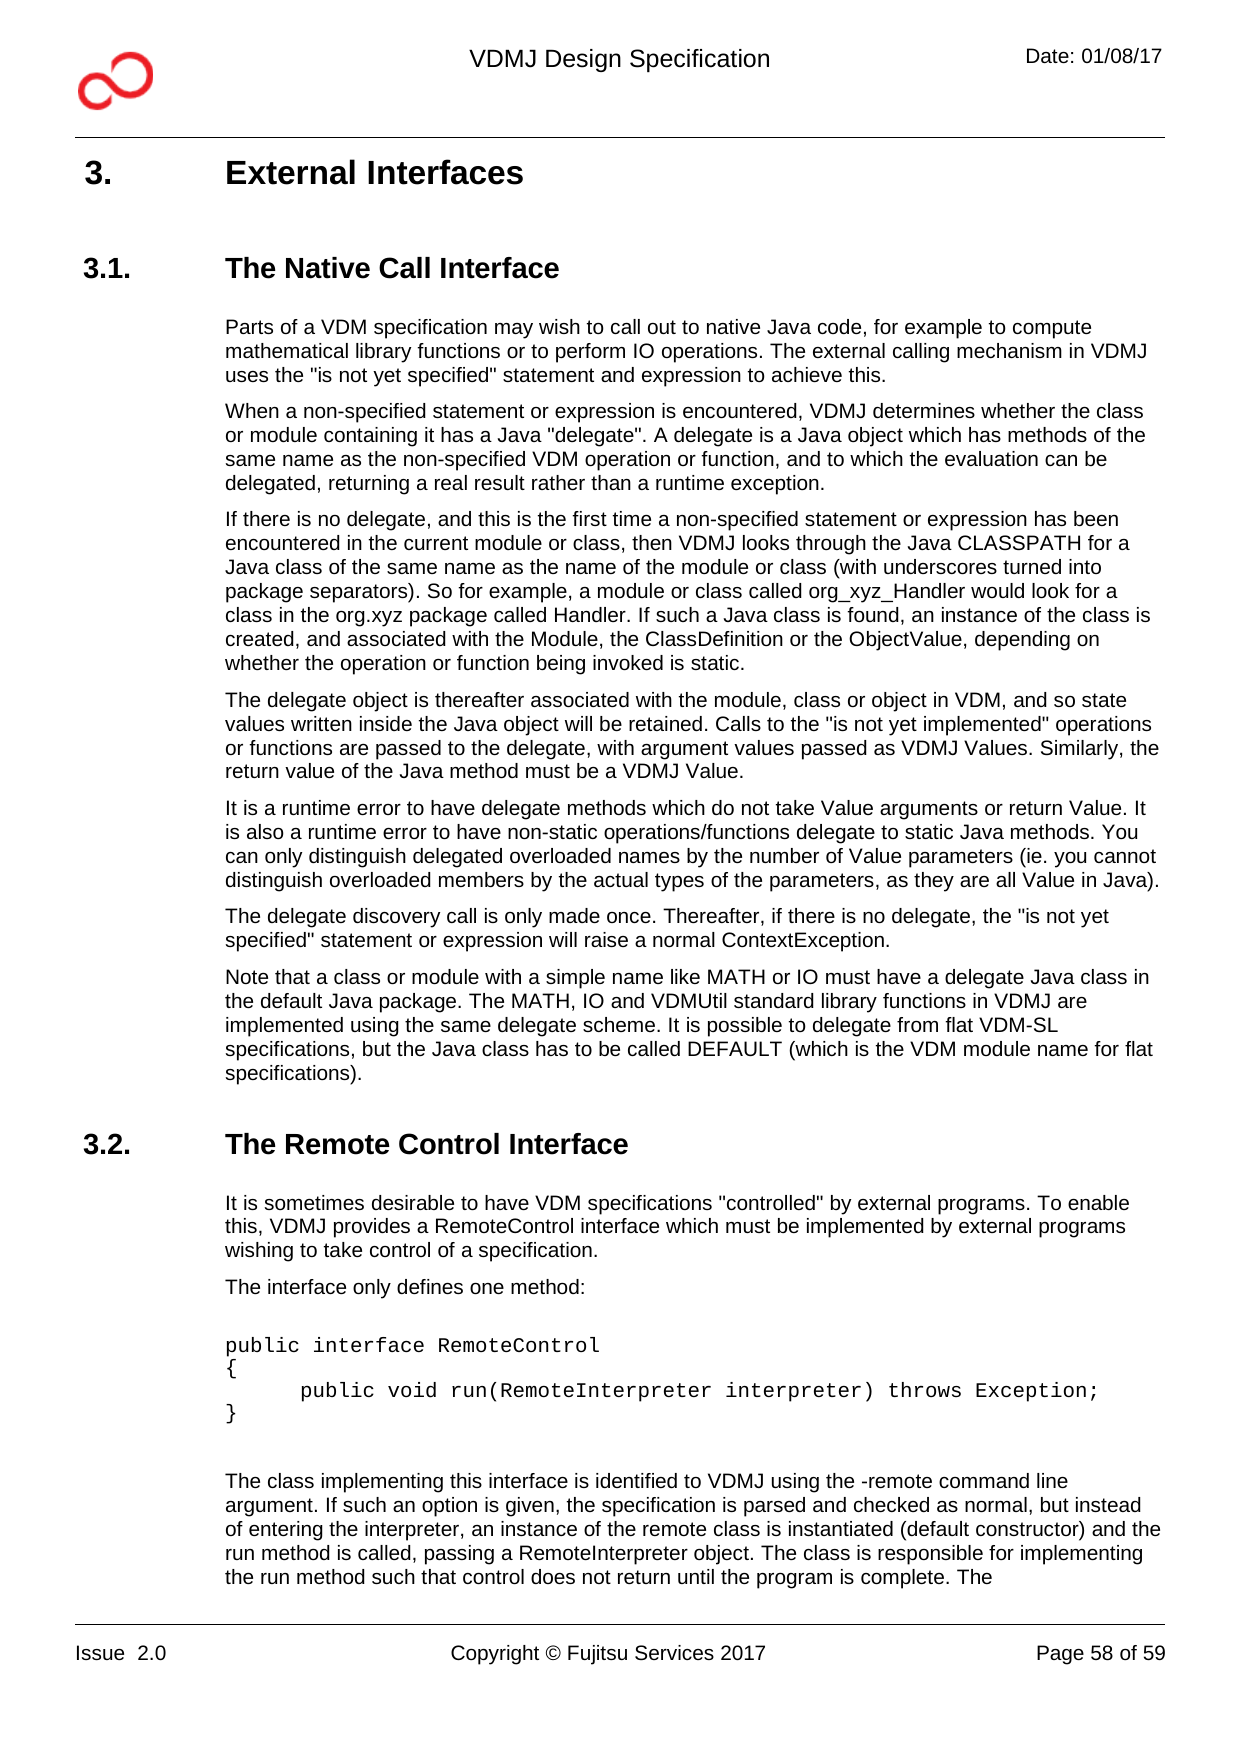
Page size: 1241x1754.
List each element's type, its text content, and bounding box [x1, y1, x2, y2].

text The delegate discovery call is only made once. Thereafter, if there is no delegate, the "is not yet specified" statement or expression will raise a normal ContextException. [225, 904, 1165, 952]
text It is sometimes desirable to have VDM specifications "controlled" by external programs. To enable this, VDMJ provides a RemoteControl interface which must be implemented by external programs wishing to take control of a specification. [225, 1191, 1165, 1263]
text public interface RemoteControl [225, 1334, 1165, 1357]
text It is a runtime error to have delegate methods which do not take Value arguments or return Value. It is also a runtime error to have non-static operations/functions delegate to static Java methods. You can only distinguish delegated overloaded names by the number of Value parameters (ie. you cannot distinguish overloaded members by the actual types of the parameters, as they are all Value in Java). [225, 796, 1165, 892]
text public void run(RemoteInterpreter interpreter) throws Exception; [225, 1379, 1165, 1402]
text Note that a class or module with a simple name like MATH or IO must have a delegate Java class in the default Java package. The MATH, IO and VDMUtil standard library functions in VDMJ are implemented using the same delegate scheme. It is possible to delegate from flat VDM-SL specifications, but the Java class has to be called DEFAULT (which is the VDM module name for flat specifications). [225, 965, 1165, 1085]
text The interface only defines one method: [225, 1275, 1165, 1299]
text The delegate object is thereafter associated with the module, class or object in VDM, and so state values written inside the Java object will be retained. Calls to the "is not yet implemented" operations or functions are passed to the delegate, with argument values passed as VDMJ Values. Similarly, the return value of the Java method must be a VDMJ Value. [225, 688, 1165, 784]
text } [225, 1402, 1165, 1424]
text { [225, 1357, 1165, 1379]
text The class implementing this interface is identified to VDMJ using the -remote command line argument. If such an option is given, the specification is parsed and checked as normal, but instead of entering the interpreter, an instance of the remote class is instantiated (default constructor) and the run method is called, passing a RemoteInterpreter object. The class is responsible for implementing the run method such that control does not return until the program is complete. The [225, 1469, 1165, 1589]
subtitle The Native Call Interface [75, 251, 1165, 285]
text When a non-specified statement or expression is encountered, VDMJ determines whether the class or module containing it has a Java "delegate". A delegate is a Java object which has methods of the same name as the non-specified VDM operation or function, and to which the evaluation can be delegated, returning a real result rather than a runtime exception. [225, 399, 1165, 495]
subtitle External Interfaces [75, 153, 1165, 191]
text If there is no delegate, and this is the first time a non-specified statement or expression has been encountered in the current module or class, then VDMJ looks through the Java CLASSPATH for a Java class of the same name as the name of the module or class (with underscores turned into package separators). So for example, a module or class called org_xyz_Handler would look for a class in the org.xyz package called Handler. If such a Java class is found, an instance of the class is created, and associated with the Module, the ClassDefinition or the ObjectValue, depending on whether the operation or function being invoked is static. [225, 508, 1165, 675]
text Parts of a VDM specification may wish to call out to native Java code, for example to compute mathematical library functions or to perform IO operations. The external calling mechanism in VDMJ uses the "is not yet specified" statement and expression to achieve this. [225, 315, 1165, 387]
picture [78, 44, 153, 120]
subtitle The Remote Control Interface [75, 1127, 1165, 1161]
